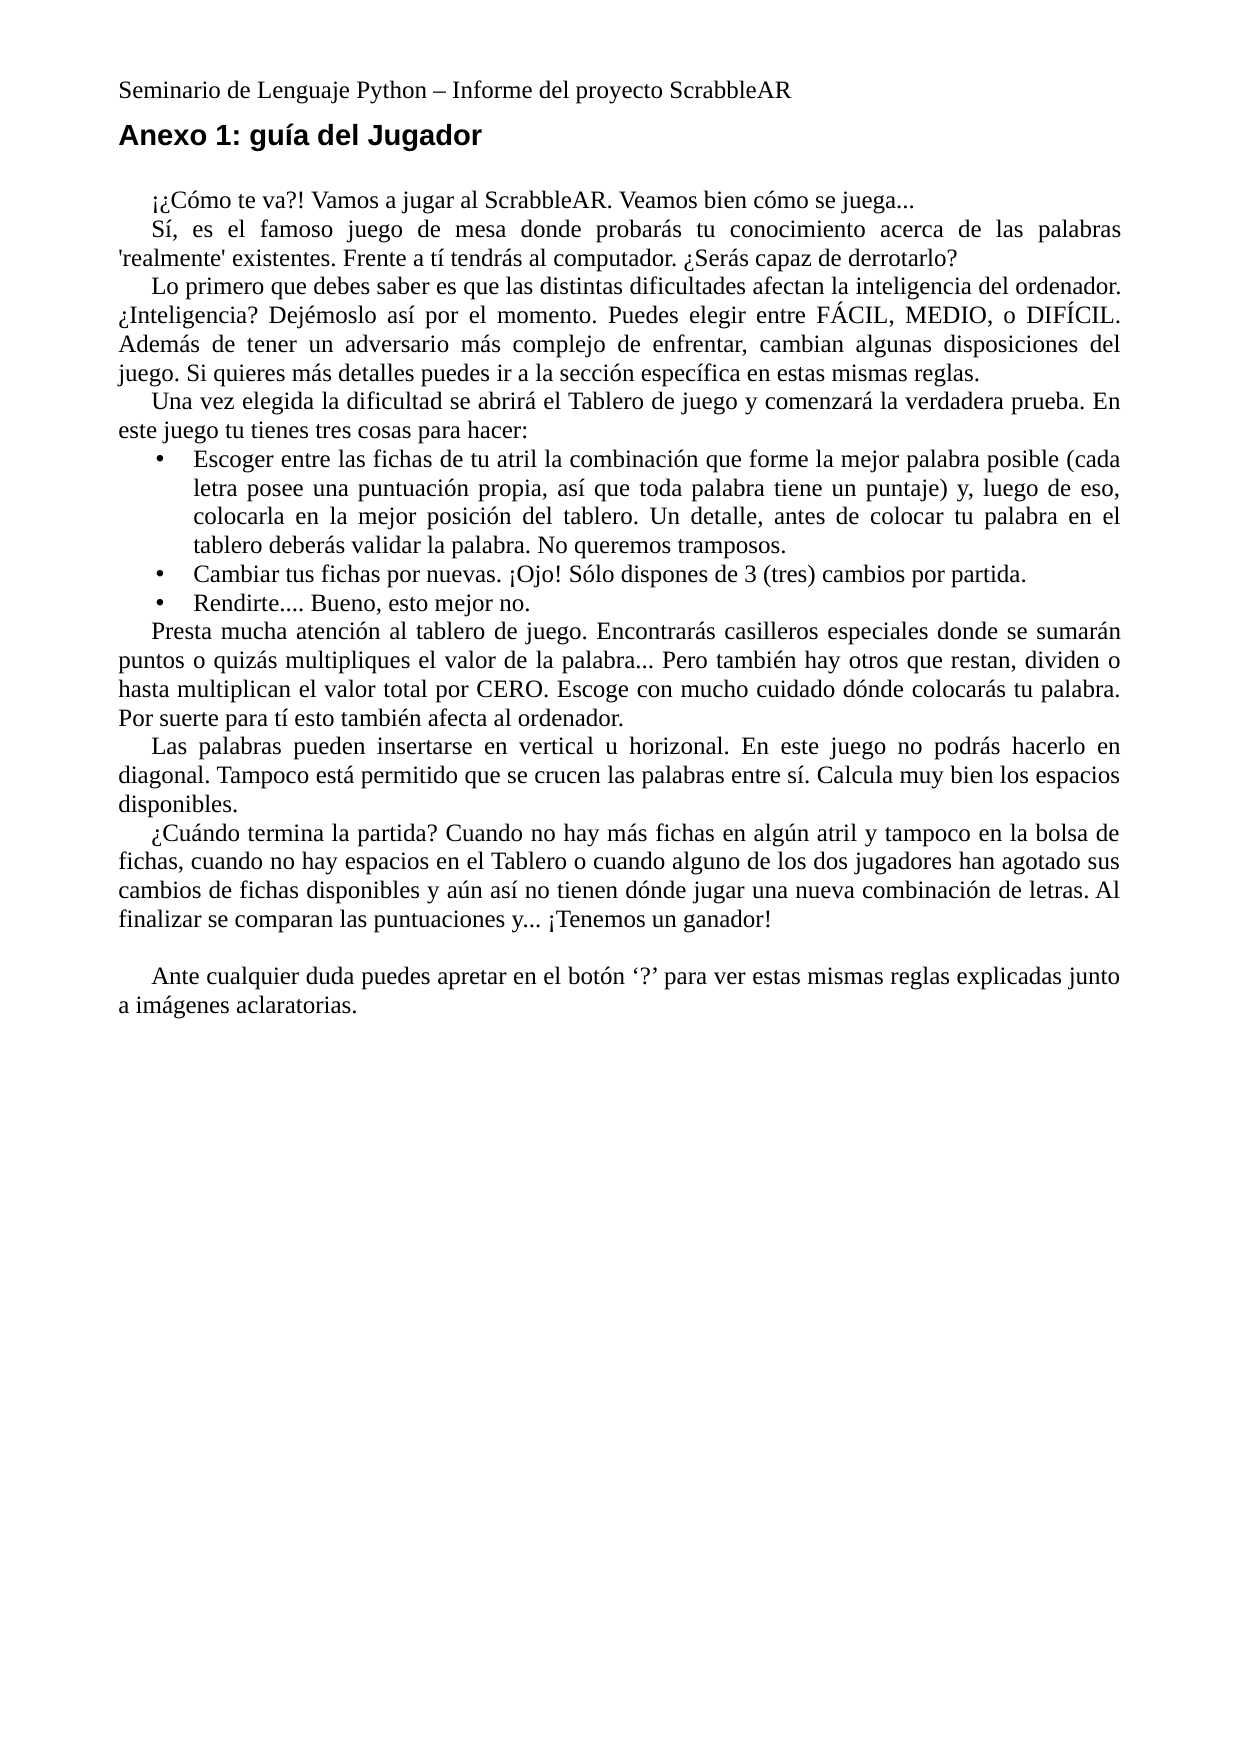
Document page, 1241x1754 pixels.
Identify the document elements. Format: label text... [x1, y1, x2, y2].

list Escoger entre las fichas de tu atril la combinación que forme la mejor palabra posible (cada letra posee una puntuación propia, así que toda palabra tiene un puntaje) y, luego de eso, colocarla en la mejor posición del tablero. Un detalle, antes de colocar tu palabra en el tablero deberás validar la palabra. No queremos tramposos. [156, 444, 1122, 559]
text Lo primero que debes saber es que las distintas dificultades afectan la inteligencia del ordenador. ¿Inteligencia? Dejémoslo así por el momento. Puedes elegir entre FÁCIL, MEDIO, o DIFÍCIL. Además de tener un adversario más complejo de enfrentar, cambian algunas disposiciones del juego. Si quieres más detalles puedes ir a la sección específica en estas mismas reglas. [118, 271, 1122, 386]
text Presta mucha atención al tablero de juego. Encontrarás casilleros especiales donde se sumarán puntos o quizás multipliques el valor de la palabra... Pero también hay otros que restan, dividen o hasta multiplican el valor total por CERO. Escoge con mucho cuidado dónde colocarás tu palabra. Por suerte para tí esto también afecta al ordenador. [118, 616, 1122, 731]
list Rendirte.... Bueno, esto mejor no. [156, 588, 1122, 616]
list Cambiar tus fichas por nuevas. ¡Ojo! Sólo dispones de 3 (tres) cambios por partida. [156, 559, 1122, 588]
text Una vez elegida la dificultad se abrirá el Tablero de juego y comenzará la verdadera prueba. En este juego tu tienes tres cosas para hacer: [118, 386, 1122, 444]
text Ante cualquier duda puedes apretar en el botón ‘?’ para ver estas mismas reglas explicadas junto a imágenes aclaratorias. [118, 961, 1122, 1019]
text Las palabras pueden insertarse en vertical u horizonal. En este juego no podrás hacerlo en diagonal. Tampoco está permitido que se crucen las palabras entre sí. Calcula muy bien los espacios disponibles. [118, 731, 1122, 818]
text Sí, es el famoso juego de mesa donde probarás tu conocimiento acerca de las palabras 'realmente' existentes. Frente a tí tendrás al computador. ¿Serás capaz de derrotarlo? [118, 214, 1122, 271]
text ¡¿Cómo te va?! Vamos a jugar al ScrabbleAR. Veamos bien cómo se juega... [118, 185, 1122, 214]
subtitle Anexo 1: guía del Jugador [118, 118, 1122, 152]
text ¿Cuándo termina la partida? Cuando no hay más fichas en algún atril y tampoco en la bolsa de fichas, cuando no hay espacios en el Tablero o cuando alguno de los dos jugadores han agotado sus cambios de fichas disponibles y aún así no tienen dónde jugar una nueva combinación de letras. Al finalizar se comparan las puntuaciones y... ¡Tenemos un ganador! [118, 818, 1122, 933]
